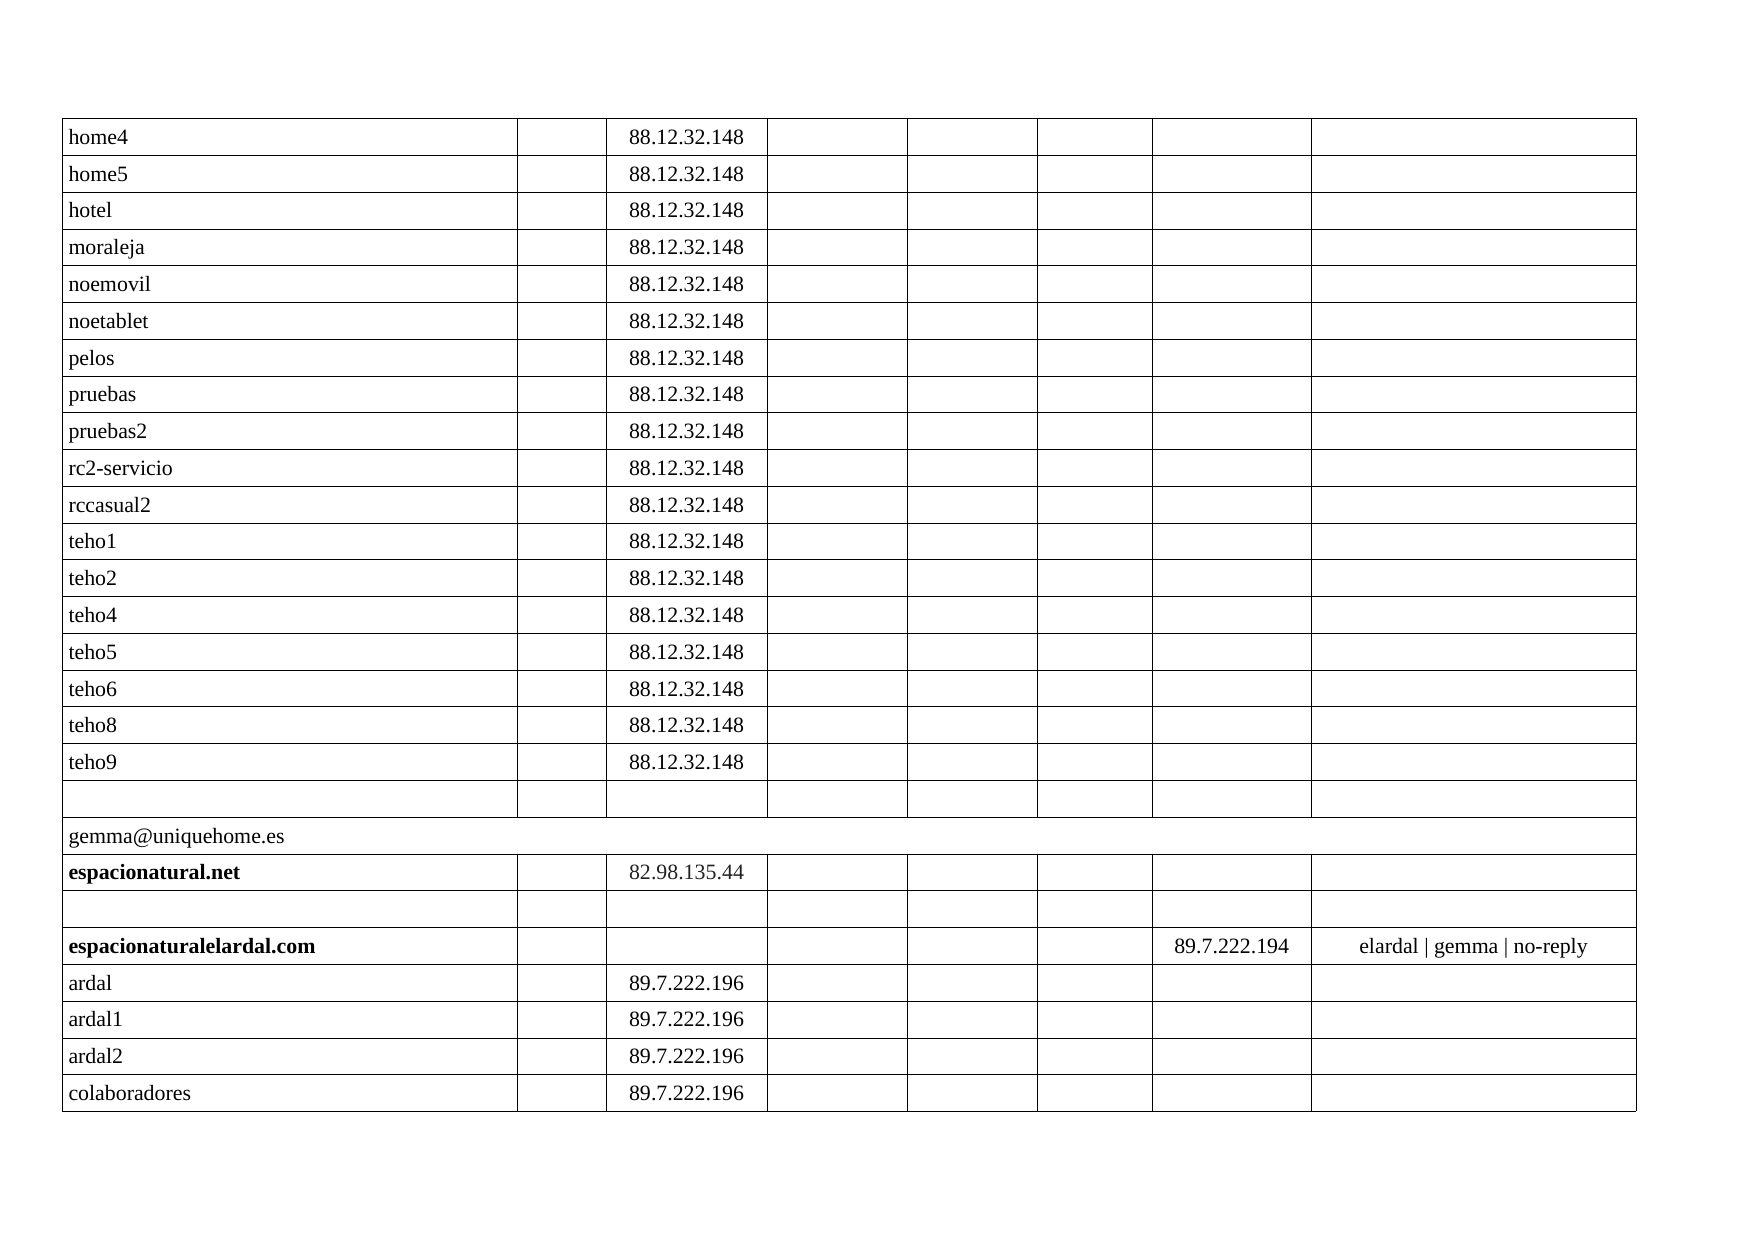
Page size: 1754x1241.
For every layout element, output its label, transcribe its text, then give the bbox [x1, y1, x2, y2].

table_cell home4 [63, 119, 517, 155]
table_cell [768, 891, 907, 927]
table_cell moraleja [63, 230, 517, 265]
table_cell [1038, 340, 1152, 376]
table_cell [908, 928, 1037, 964]
table_cell [1312, 634, 1636, 670]
table_cell [1153, 450, 1311, 486]
table_cell [63, 781, 517, 817]
table_cell [1038, 1002, 1152, 1037]
table_cell 88.12.32.148 [607, 744, 767, 780]
table_cell [908, 230, 1037, 265]
table_cell [1153, 671, 1311, 706]
table_cell teho5 [63, 634, 517, 670]
table_cell [1312, 450, 1636, 486]
table_cell [518, 671, 606, 706]
table_cell [768, 781, 907, 817]
table_cell 88.12.32.148 [607, 119, 767, 155]
table_cell [1038, 1039, 1152, 1074]
table_cell teho9 [63, 744, 517, 780]
table_cell ardal2 [63, 1039, 517, 1074]
table_cell [1153, 560, 1311, 596]
table_cell [908, 193, 1037, 228]
table_cell [908, 1075, 1037, 1111]
table_cell [1153, 781, 1311, 817]
table_cell [1038, 928, 1152, 964]
table_cell [768, 965, 907, 1001]
table_cell [768, 377, 907, 412]
table_cell [1312, 340, 1636, 376]
table_cell [1153, 855, 1311, 890]
table_cell [1153, 597, 1311, 633]
table_cell [908, 707, 1037, 743]
table_cell ardal [63, 965, 517, 1001]
table_cell [768, 1002, 907, 1037]
table_cell [1038, 1075, 1152, 1111]
table_cell [1153, 487, 1311, 523]
table_cell [1312, 303, 1636, 339]
table_cell [1153, 891, 1311, 927]
table_cell [1312, 597, 1636, 633]
table_cell [63, 891, 517, 927]
table_cell [1038, 119, 1152, 155]
table_cell [518, 413, 606, 449]
table_cell [908, 156, 1037, 192]
table_cell [1312, 377, 1636, 412]
table_cell [908, 855, 1037, 890]
table_cell 88.12.32.148 [607, 560, 767, 596]
table_cell 88.12.32.148 [607, 487, 767, 523]
table_cell 88.12.32.148 [607, 597, 767, 633]
table_cell [1312, 744, 1636, 780]
table_cell [1153, 230, 1311, 265]
table_cell [1153, 119, 1311, 155]
table_cell [1038, 266, 1152, 302]
table_cell [1312, 119, 1636, 155]
table_cell [768, 855, 907, 890]
table_cell [768, 266, 907, 302]
table_cell [1153, 1039, 1311, 1074]
table_cell [1038, 487, 1152, 523]
table_cell 88.12.32.148 [607, 524, 767, 559]
table_cell [908, 781, 1037, 817]
table_cell espacionaturalelardal.com [63, 928, 517, 964]
table_cell [768, 340, 907, 376]
table_cell [1312, 891, 1636, 927]
table_cell [768, 560, 907, 596]
table_cell [518, 266, 606, 302]
table_cell home5 [63, 156, 517, 192]
table_cell [1312, 965, 1636, 1001]
table_cell [1312, 1039, 1636, 1074]
table_cell [908, 597, 1037, 633]
table_cell [1153, 266, 1311, 302]
table_cell [1312, 193, 1636, 228]
table_cell [768, 1075, 907, 1111]
table_cell 89.7.222.196 [607, 1039, 767, 1074]
table_cell 88.12.32.148 [607, 634, 767, 670]
table_cell [768, 744, 907, 780]
table_cell [518, 744, 606, 780]
table_cell 89.7.222.196 [607, 965, 767, 1001]
table_cell [768, 928, 907, 964]
table_cell [908, 1039, 1037, 1074]
table_cell [1038, 855, 1152, 890]
table_cell [1312, 1075, 1636, 1111]
table_cell [1153, 156, 1311, 192]
table_cell 88.12.32.148 [607, 266, 767, 302]
table_cell [518, 377, 606, 412]
table_cell pruebas [63, 377, 517, 412]
table_cell [518, 450, 606, 486]
table_cell 88.12.32.148 [607, 230, 767, 265]
table_cell hotel [63, 193, 517, 228]
table_cell [768, 230, 907, 265]
table_cell [518, 781, 606, 817]
table_cell [1038, 671, 1152, 706]
table_cell [1153, 707, 1311, 743]
table_cell [908, 487, 1037, 523]
table_cell [518, 891, 606, 927]
table_cell [607, 891, 767, 927]
table_cell [908, 413, 1037, 449]
table_cell [518, 855, 606, 890]
table_cell [768, 707, 907, 743]
table_cell [1153, 634, 1311, 670]
table_cell 88.12.32.148 [607, 671, 767, 706]
table_cell [908, 266, 1037, 302]
table_cell elardal | gemma | no-reply [1312, 928, 1636, 964]
table_cell 88.12.32.148 [607, 377, 767, 412]
table_cell [1038, 707, 1152, 743]
table_cell [1038, 156, 1152, 192]
table_cell [518, 524, 606, 559]
table_cell [518, 340, 606, 376]
table_cell pelos [63, 340, 517, 376]
table_cell [1153, 524, 1311, 559]
table_cell [1312, 266, 1636, 302]
table_cell [768, 487, 907, 523]
table_cell [1038, 597, 1152, 633]
table_cell 89.7.222.196 [607, 1002, 767, 1037]
table_cell [1038, 193, 1152, 228]
table_cell [1312, 487, 1636, 523]
table_cell [518, 928, 606, 964]
table_cell 88.12.32.148 [607, 413, 767, 449]
table_cell [1153, 377, 1311, 412]
table_cell [1153, 303, 1311, 339]
table_cell [768, 671, 907, 706]
table_cell [1153, 744, 1311, 780]
table_cell [1312, 1002, 1636, 1037]
table_cell [908, 119, 1037, 155]
table_cell [908, 524, 1037, 559]
table_cell [908, 744, 1037, 780]
table_cell [1312, 707, 1636, 743]
table_cell noetablet [63, 303, 517, 339]
table_cell [518, 1039, 606, 1074]
table_cell [768, 193, 907, 228]
table_cell [1038, 560, 1152, 596]
table_cell [1312, 855, 1636, 890]
table_cell espacionatural.net [63, 855, 517, 890]
table_cell [607, 928, 767, 964]
table_cell [768, 413, 907, 449]
table_cell [518, 119, 606, 155]
table_cell ardal1 [63, 1002, 517, 1037]
table_cell [607, 781, 767, 817]
table_cell [1038, 891, 1152, 927]
table_cell 88.12.32.148 [607, 450, 767, 486]
table_cell 88.12.32.148 [607, 156, 767, 192]
table_cell [518, 1002, 606, 1037]
table_cell [518, 560, 606, 596]
table_cell [1038, 450, 1152, 486]
table_cell 89.7.222.196 [607, 1075, 767, 1111]
table_cell [1153, 1002, 1311, 1037]
table_cell [908, 377, 1037, 412]
table_cell gemma@uniquehome.es [63, 818, 1636, 853]
table_cell [768, 634, 907, 670]
table_cell [908, 303, 1037, 339]
table_cell [908, 671, 1037, 706]
table_cell [908, 965, 1037, 1001]
table_cell [518, 634, 606, 670]
table_cell rccasual2 [63, 487, 517, 523]
table_cell [518, 965, 606, 1001]
table_cell [768, 119, 907, 155]
table_cell [908, 634, 1037, 670]
table_cell [1312, 413, 1636, 449]
table_cell [1312, 671, 1636, 706]
table_cell [1312, 781, 1636, 817]
table_cell [1038, 230, 1152, 265]
table_cell [908, 560, 1037, 596]
table_cell [1038, 965, 1152, 1001]
table_cell [1038, 413, 1152, 449]
table_cell colaboradores [63, 1075, 517, 1111]
table_cell 82.98.135.44 [607, 855, 767, 890]
table_cell [518, 230, 606, 265]
table_cell [518, 303, 606, 339]
table_cell [1038, 524, 1152, 559]
table_cell [908, 1002, 1037, 1037]
table_cell 88.12.32.148 [607, 303, 767, 339]
table_cell [518, 193, 606, 228]
table_cell 88.12.32.148 [607, 707, 767, 743]
table_cell noemovil [63, 266, 517, 302]
table_cell teho1 [63, 524, 517, 559]
table_cell 88.12.32.148 [607, 193, 767, 228]
table_cell [1038, 303, 1152, 339]
table_cell [768, 1039, 907, 1074]
table_cell [1038, 634, 1152, 670]
table_cell [768, 597, 907, 633]
table_cell [518, 156, 606, 192]
table_cell [768, 524, 907, 559]
table_cell [1038, 744, 1152, 780]
table_cell teho6 [63, 671, 517, 706]
table_cell [1312, 230, 1636, 265]
table_cell [908, 340, 1037, 376]
table_cell 88.12.32.148 [607, 340, 767, 376]
table_cell [518, 487, 606, 523]
table_cell pruebas2 [63, 413, 517, 449]
table_cell [1153, 1075, 1311, 1111]
table_cell [908, 450, 1037, 486]
table_cell [768, 450, 907, 486]
table_cell [1153, 193, 1311, 228]
table_cell [1038, 781, 1152, 817]
table_cell [908, 891, 1037, 927]
table_cell [1312, 560, 1636, 596]
table_cell 89.7.222.194 [1153, 928, 1311, 964]
table_cell [518, 597, 606, 633]
table_cell [768, 156, 907, 192]
table_cell [1153, 413, 1311, 449]
table_cell [1038, 377, 1152, 412]
table_cell [1312, 156, 1636, 192]
table_cell [518, 1075, 606, 1111]
table_cell teho8 [63, 707, 517, 743]
table_cell teho4 [63, 597, 517, 633]
table_cell [1312, 524, 1636, 559]
table_cell [518, 707, 606, 743]
table_cell [1153, 965, 1311, 1001]
table_cell [768, 303, 907, 339]
table_cell teho2 [63, 560, 517, 596]
table_cell rc2-servicio [63, 450, 517, 486]
table_cell [1153, 340, 1311, 376]
